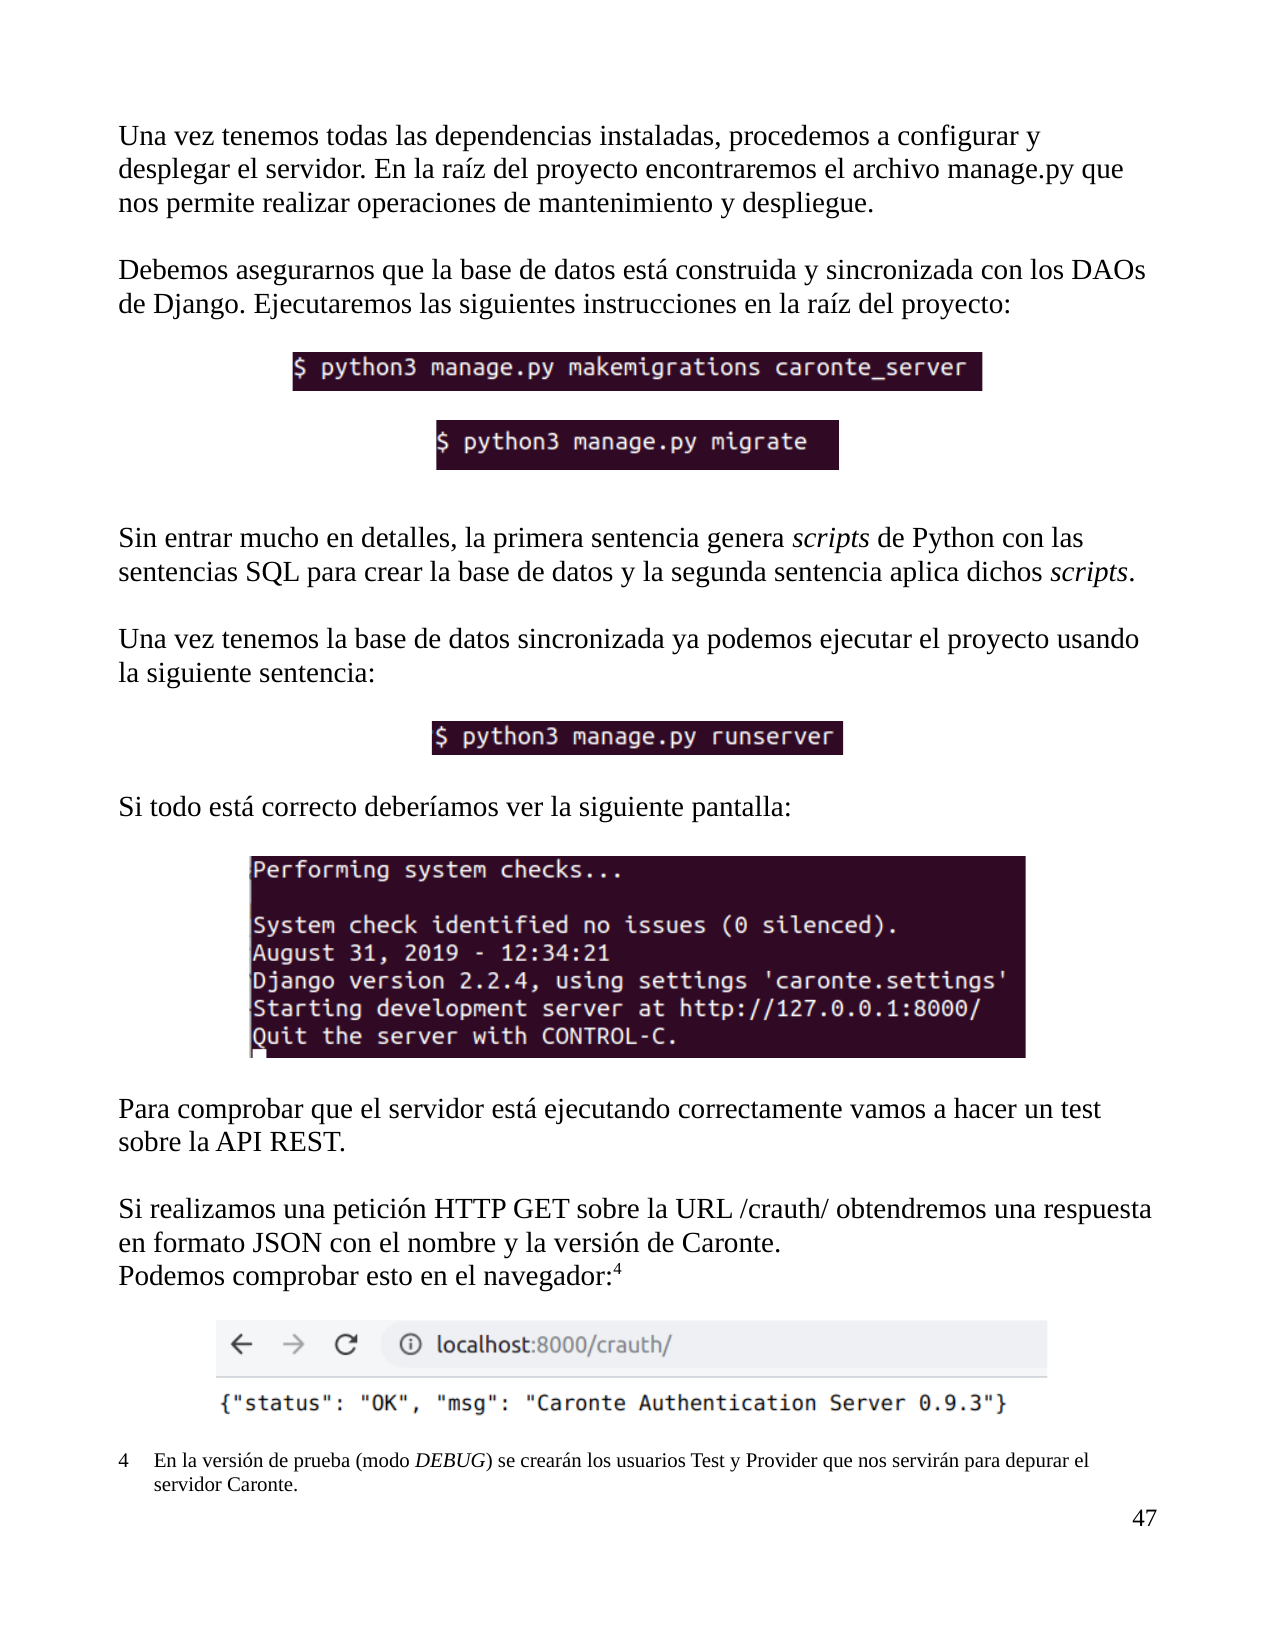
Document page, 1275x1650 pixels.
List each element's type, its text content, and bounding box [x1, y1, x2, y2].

text Podemos comprobar esto en el navegador: [118, 1258, 1157, 1292]
text En la versión de prueba (modo DEBUG) se crearán los usuarios Test y Provider que nos servirán para depurar el servidor Caronte. [118, 1448, 1157, 1496]
picture [436, 420, 839, 470]
text Una vez tenemos la base de datos sincronizada ya podemos ejecutar el proyecto usando la siguiente sentencia: [118, 621, 1157, 688]
text Debemos asegurarnos que la base de datos está construida y sincronizada con los DAOs de Django. Ejecutaremos las siguientes instrucciones en la raíz del proyecto: [118, 252, 1157, 319]
text Para comprobar que el servidor está ejecutando correctamente vamos a hacer un test sobre la API REST. [118, 1091, 1157, 1158]
picture [431, 721, 844, 755]
picture [292, 352, 983, 391]
text Una vez tenemos todas las dependencias instaladas, procedemos a configurar y desplegar el servidor. En la raíz del proyecto encontraremos el archivo manage.py que nos permite realizar operaciones de mantenimiento y despliegue. [118, 118, 1157, 219]
text Sin entrar mucho en detalles, la primera sentencia genera scripts de Python con las sentencias SQL para crear la base de datos y la segunda sentencia aplica dichos scripts. [118, 521, 1157, 588]
text Si realizamos una petición HTTP GET sobre la URL /crauth/ obtendremos una respuesta en formato JSON con el nombre y la versión de Caronte. [118, 1191, 1157, 1258]
text Si todo está correcto deberíamos ver la siguiente pantalla: [118, 789, 1157, 822]
picture [216, 1320, 1048, 1438]
picture [249, 856, 1026, 1058]
